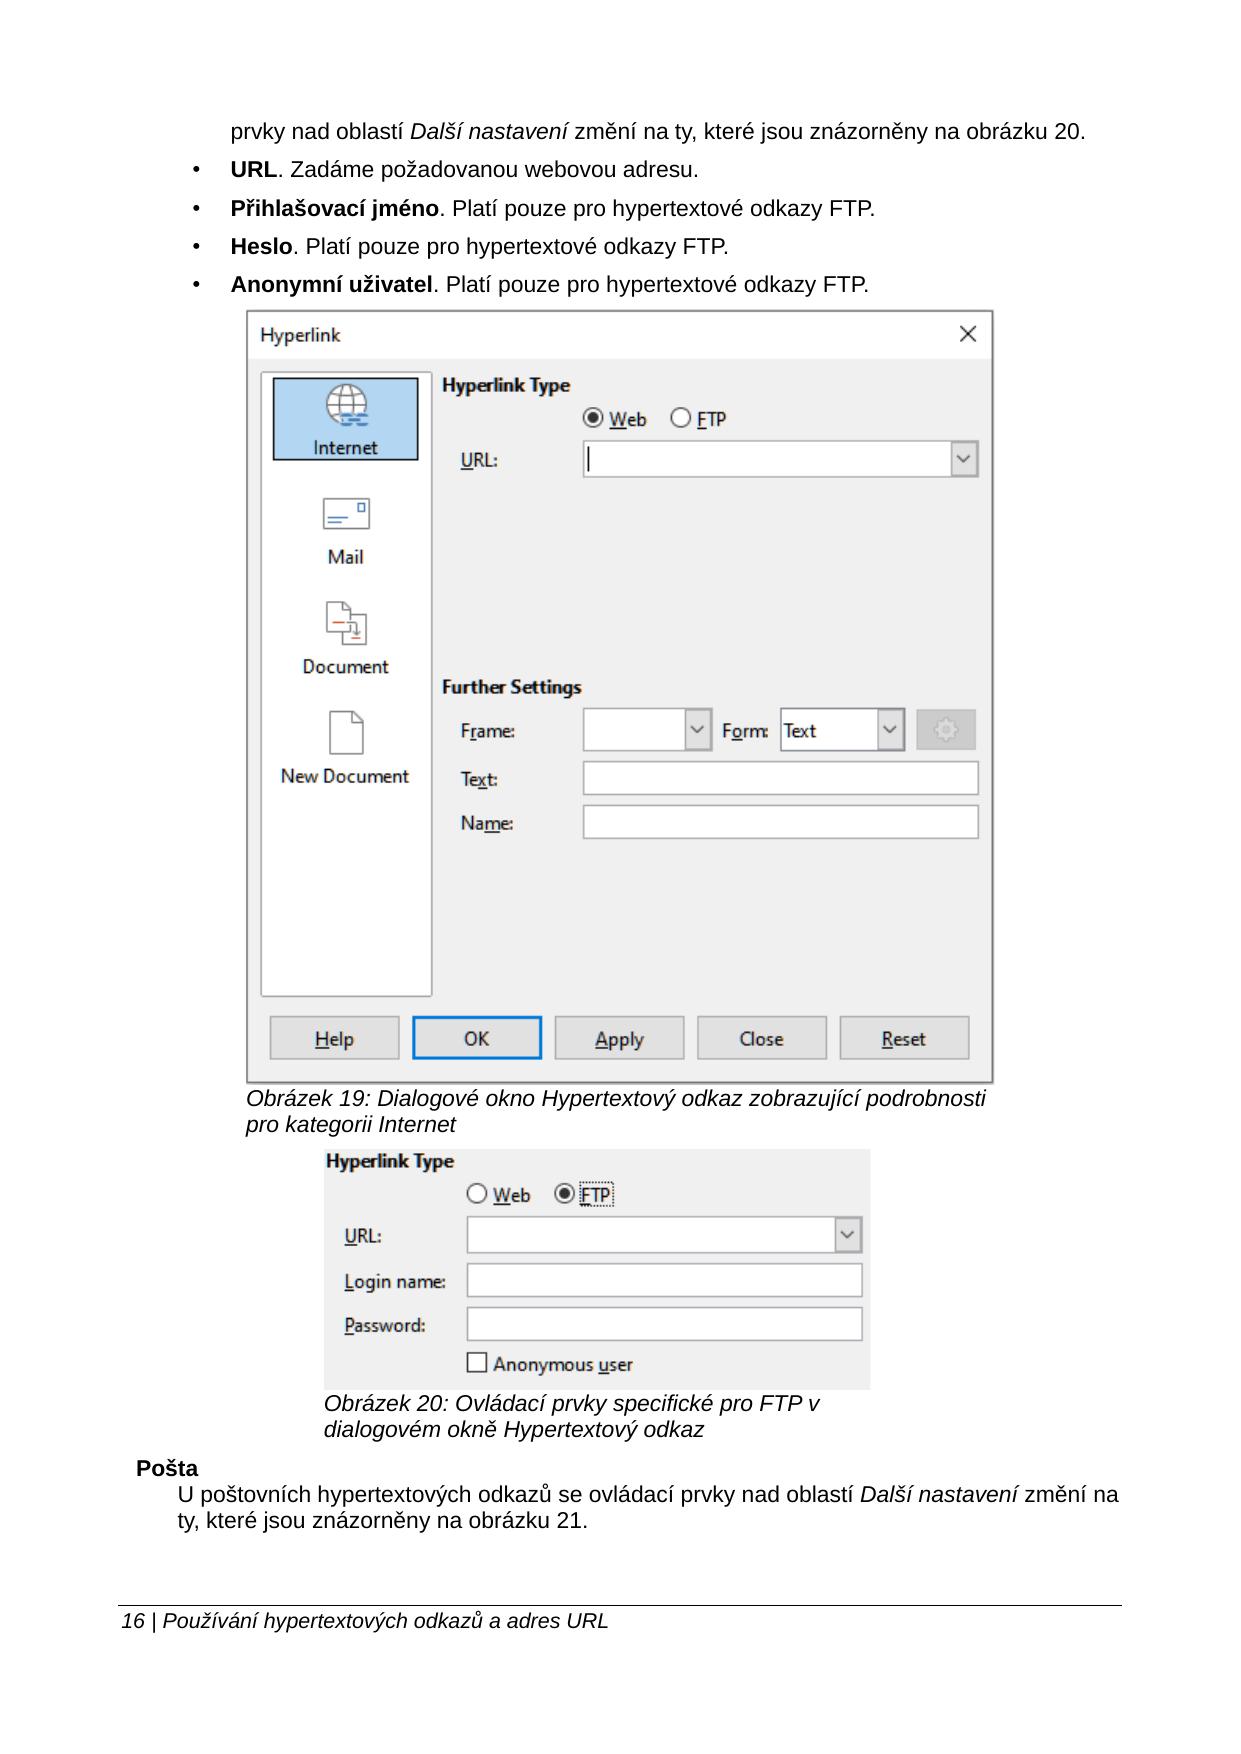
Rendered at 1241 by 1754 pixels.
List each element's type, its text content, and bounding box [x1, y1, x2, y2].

picture [245, 309, 995, 1085]
list URL. Zadáme požadovanou webovou adresu. [192, 156, 1122, 183]
text Obrázek 19: Dialogové okno Hypertextový odkaz zobrazující podrobnosti pro kategorii Internet [246, 1085, 994, 1138]
list Anonymní uživatel. Platí pouze pro hypertextové odkazy FTP. [192, 271, 1122, 298]
text Pošta [136, 1454, 1122, 1481]
list Přihlašovací jméno. Platí pouze pro hypertextové odkazy FTP. [192, 195, 1122, 221]
picture [323, 1149, 871, 1390]
text Obrázek 20: Ovládací prvky specifické pro FTP v dialogovém okně Hypertextový odkaz [324, 1149, 917, 1443]
text U poštovních hypertextových odkazů se ovládací prvky nad oblastí Další nastavení změní na ty, které jsou znázorněny na obrázku 21. [177, 1481, 1122, 1534]
list prvky nad oblastí Další nastavení změní na ty, které jsou znázorněny na obrázku 20. [192, 118, 1122, 144]
list Heslo. Platí pouze pro hypertextové odkazy FTP. [192, 233, 1122, 259]
